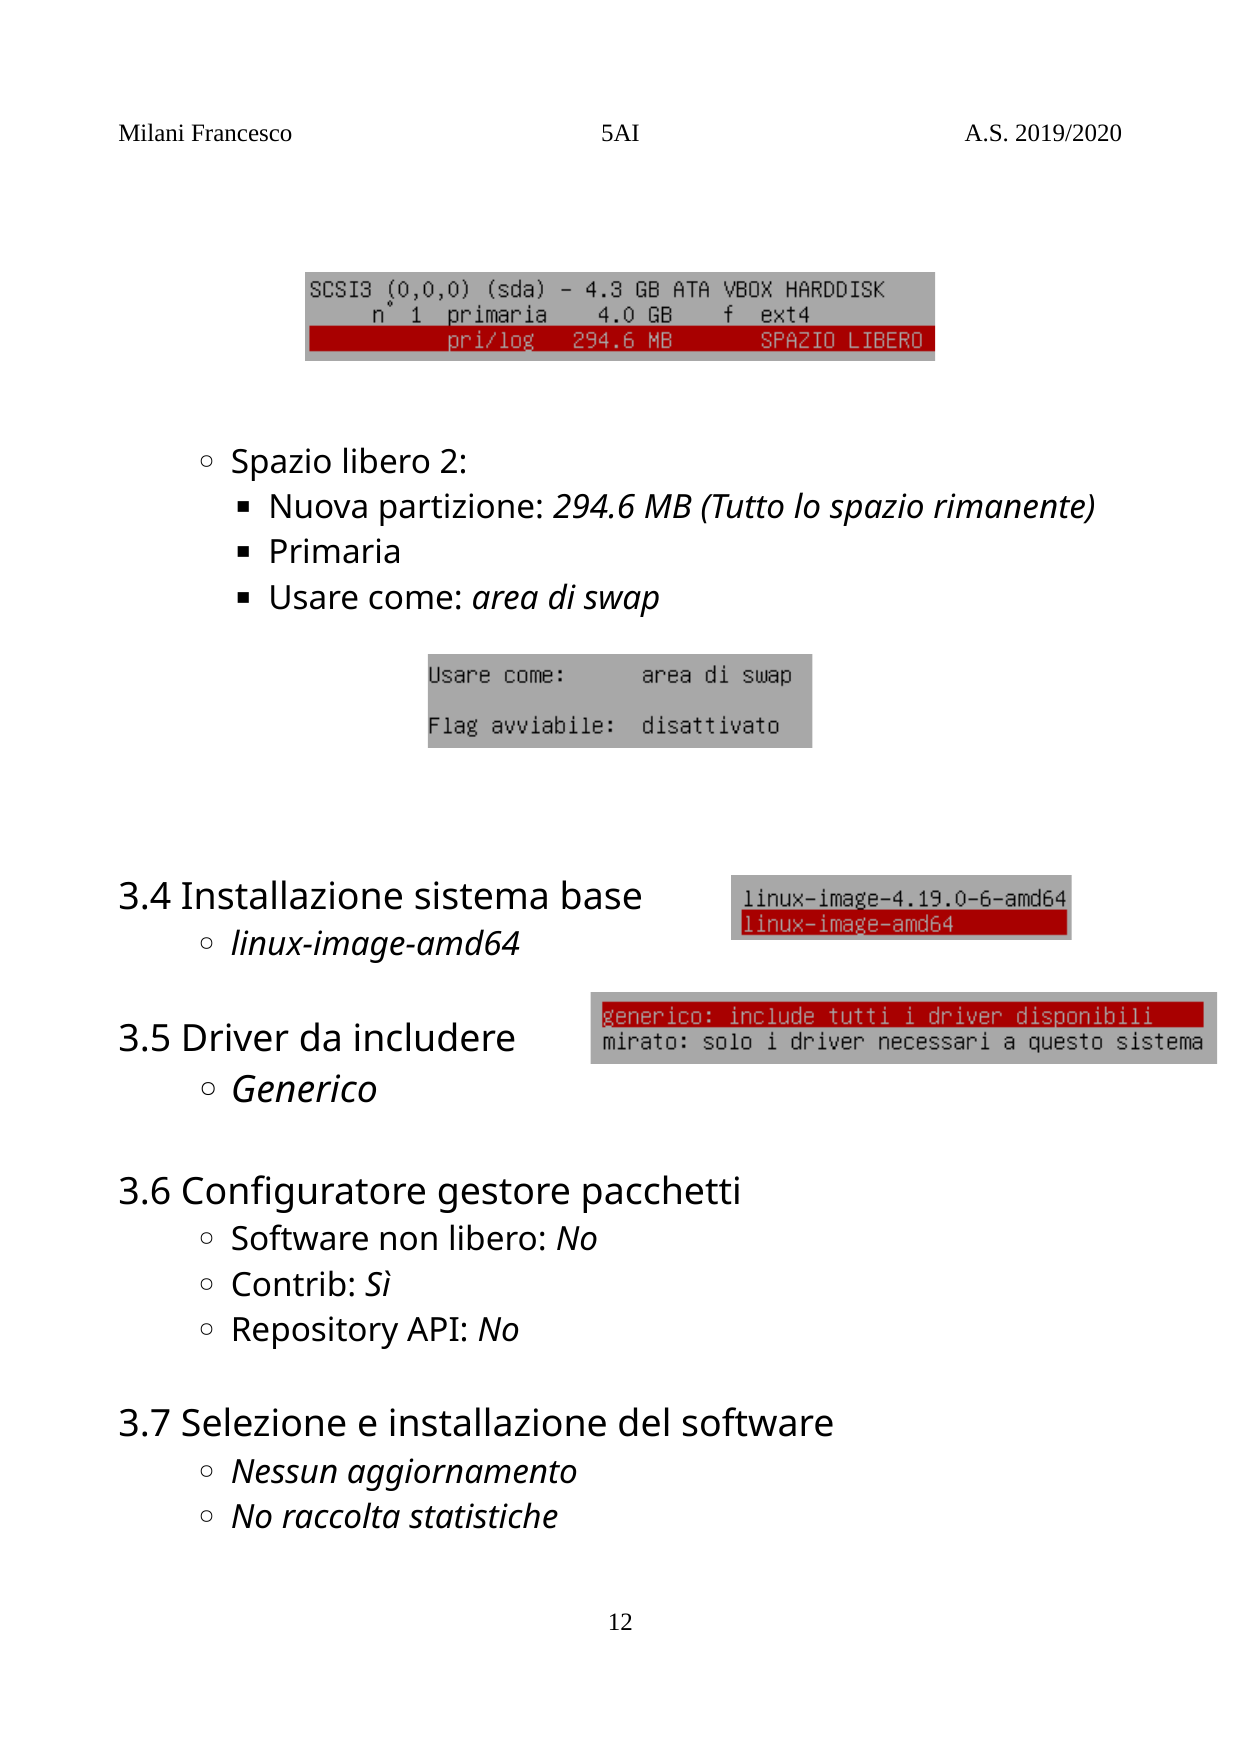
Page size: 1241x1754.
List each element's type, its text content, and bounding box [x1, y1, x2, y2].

picture [590, 992, 1218, 1064]
list Software non libero: No [193, 1215, 1122, 1260]
list Primaria [231, 528, 1122, 574]
text 3.6 Configuratore gestore pacchetti [118, 1164, 1122, 1215]
list No raccolta statistiche [193, 1493, 1122, 1538]
list Spazio libero 2: [193, 437, 1122, 483]
picture [305, 272, 936, 361]
list Nuova partizione: 294.6 MB (Tutto lo spazio rimanente) [231, 483, 1122, 528]
text 3.7 Selezione e installazione del software [118, 1397, 1122, 1448]
picture [427, 654, 813, 748]
list Nessun aggiornamento [193, 1448, 1122, 1493]
text 3.4 Installazione sistema base [118, 869, 1122, 920]
text 3.5 Driver da includere [118, 1011, 590, 1062]
list Contrib: Sì [193, 1260, 1122, 1306]
list Usare come: area di swap [231, 574, 1122, 619]
list Repository API: No [193, 1306, 1122, 1351]
list linux-image-amd64 [193, 920, 1122, 965]
picture [731, 875, 1072, 940]
list Generico [193, 1062, 1122, 1113]
